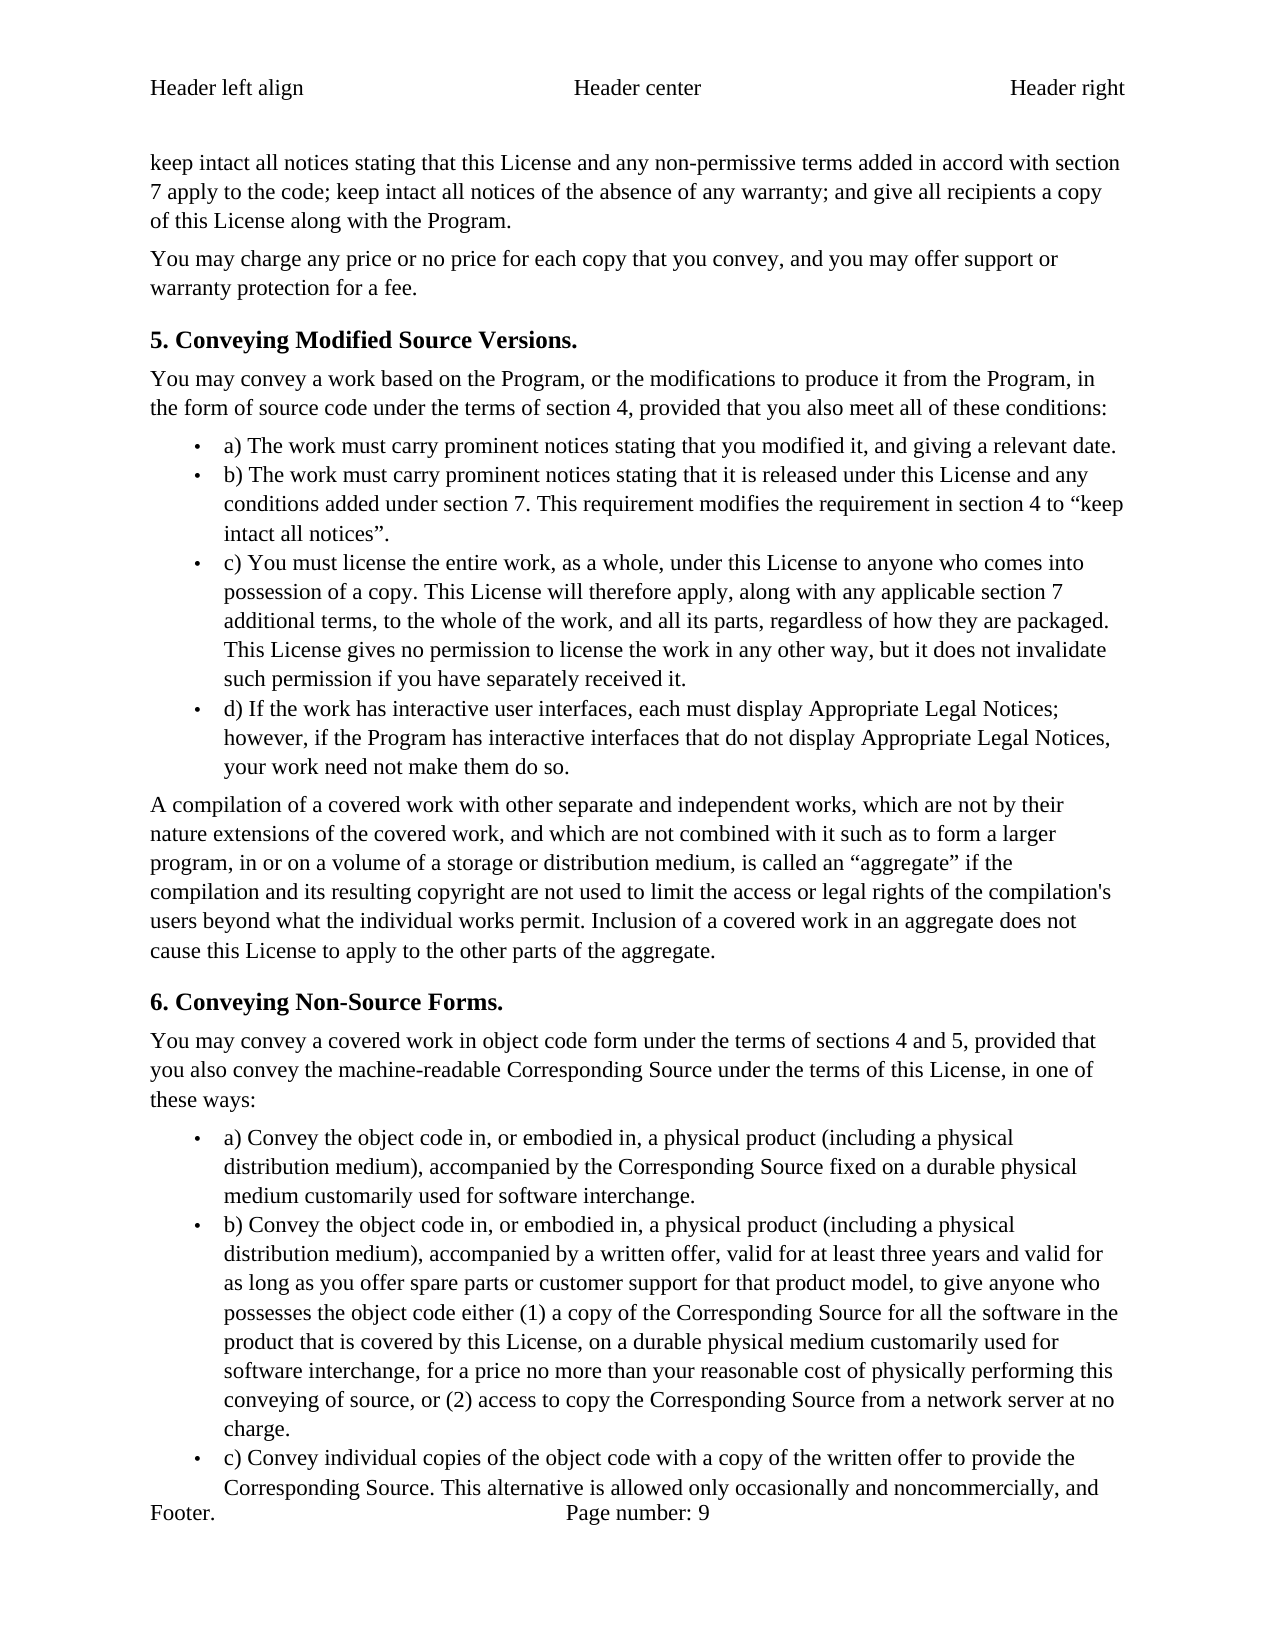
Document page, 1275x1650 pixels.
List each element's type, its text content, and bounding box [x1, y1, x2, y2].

text A compilation of a covered work with other separate and independent works, which are not by their nature extensions of the covered work, and which are not combined with it such as to form a larger program, in or on a volume of a storage or distribution medium, is called an “aggregate” if the compilation and its resulting copyright are not used to limit the access or legal rights of the compilation's users beyond what the individual works permit. Inclusion of a covered work in an aggregate does not cause this License to apply to the other parts of the aggregate. [150, 792, 1125, 963]
subtitle 5. Conveying Modified Source Versions. [150, 326, 1125, 353]
list c) Convey individual copies of the object code with a copy of the written offer to provide the Corresponding Source. This alternative is allowed only occasionally and noncommercially, and [194, 1445, 1125, 1500]
list d) If the work has interactive user interfaces, each must display Appropriate Legal Notices; however, if the Program has interactive interfaces that do not display Appropriate Legal Notices, your work need not make them do so. [194, 696, 1125, 779]
text You may charge any price or no price for each copy that you convey, and you may offer support or warranty protection for a fee. [150, 246, 1125, 301]
list b) Convey the object code in, or embodied in, a physical product (including a physical distribution medium), accompanied by a written offer, valid for at least three years and valid for as long as you offer spare parts or customer support for that product model, to give anyone who possesses the object code either (1) a copy of the Corresponding Source for all the software in the product that is covered by this License, on a durable physical medium customarily used for software interchange, for a price no more than your reasonable cost of physically performing this conveying of source, or (2) access to copy the Corresponding Source from a network server at no charge. [194, 1212, 1125, 1442]
list a) Convey the object code in, or embodied in, a physical product (including a physical distribution medium), accompanied by the Corresponding Source fixed on a durable physical medium customarily used for software interchange. [194, 1124, 1125, 1208]
list b) The work must carry prominent notices stating that it is released under this License and any conditions added under section 7. This requirement modifies the requirement in section 4 to “keep intact all notices”. [194, 462, 1125, 546]
list a) The work must carry prominent notices stating that you modified it, and giving a relevant date. [194, 433, 1125, 458]
subtitle 6. Conveying Non-Source Forms. [150, 988, 1125, 1016]
text You may convey a covered work in object code form under the terms of sections 4 and 5, provided that you also convey the machine-readable Corresponding Source under the terms of this License, in one of these ways: [150, 1028, 1125, 1112]
text You may convey a work based on the Program, or the modifications to produce it from the Program, in the form of source code under the terms of section 4, provided that you also meet all of these conditions: [150, 366, 1125, 421]
list c) You must license the entire work, as a whole, under this License to anyone who comes into possession of a copy. This License will therefore apply, along with any applicable section 7 additional terms, to the whole of the work, and all its parts, regardless of how they are packaged. This License gives no permission to license the work in any other way, but it does not invalidate such permission if you have separately received it. [194, 550, 1125, 692]
text keep intact all notices stating that this License and any non-permissive terms added in accord with section 7 apply to the code; keep intact all notices of the absence of any warranty; and give all recipients a copy of this License along with the Program. [150, 150, 1125, 234]
